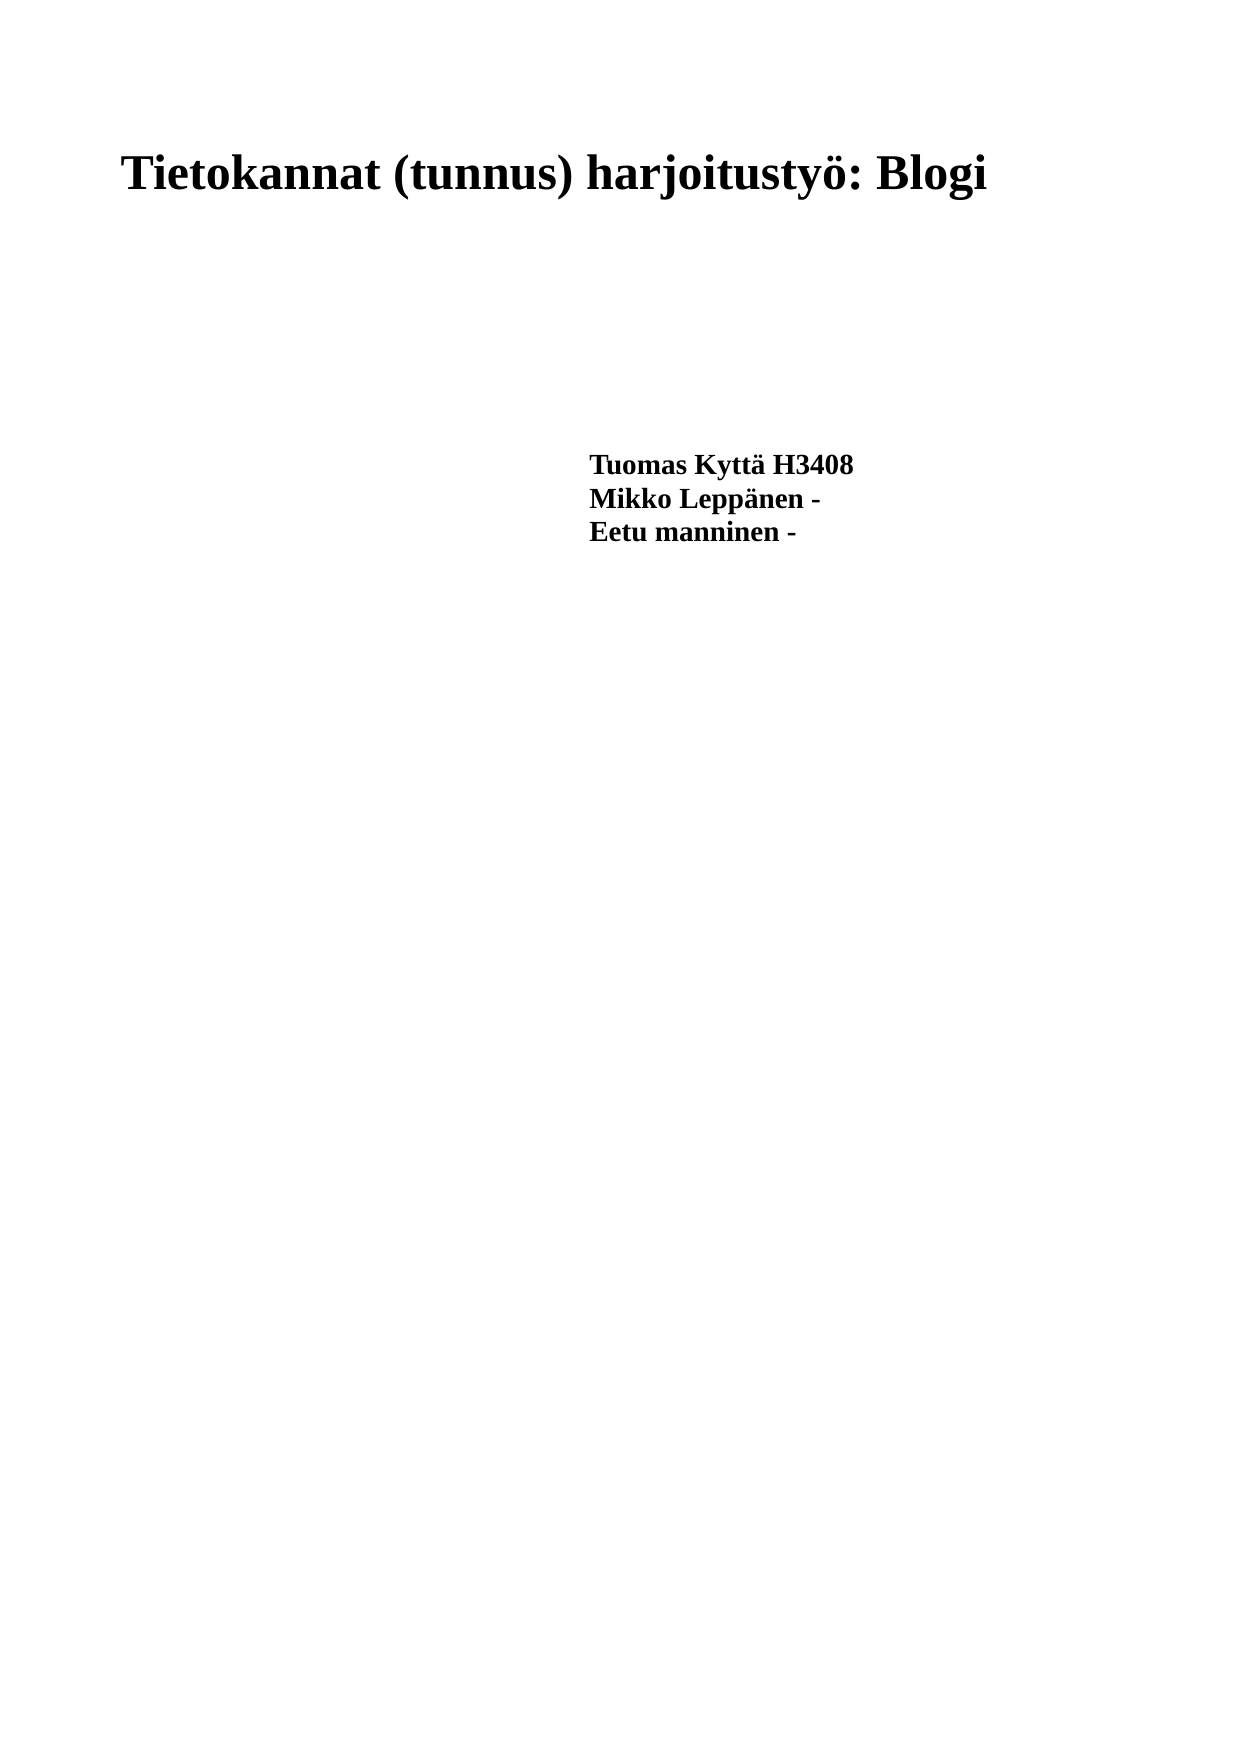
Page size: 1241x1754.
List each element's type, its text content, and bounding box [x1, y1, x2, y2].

subtitle Tietokannat (tunnus) harjoitustyö: Blogi [120, 143, 1123, 201]
subtitle Tuomas Kyttä H3408 Mikko Leppänen - Eetu manninen - [589, 447, 889, 548]
